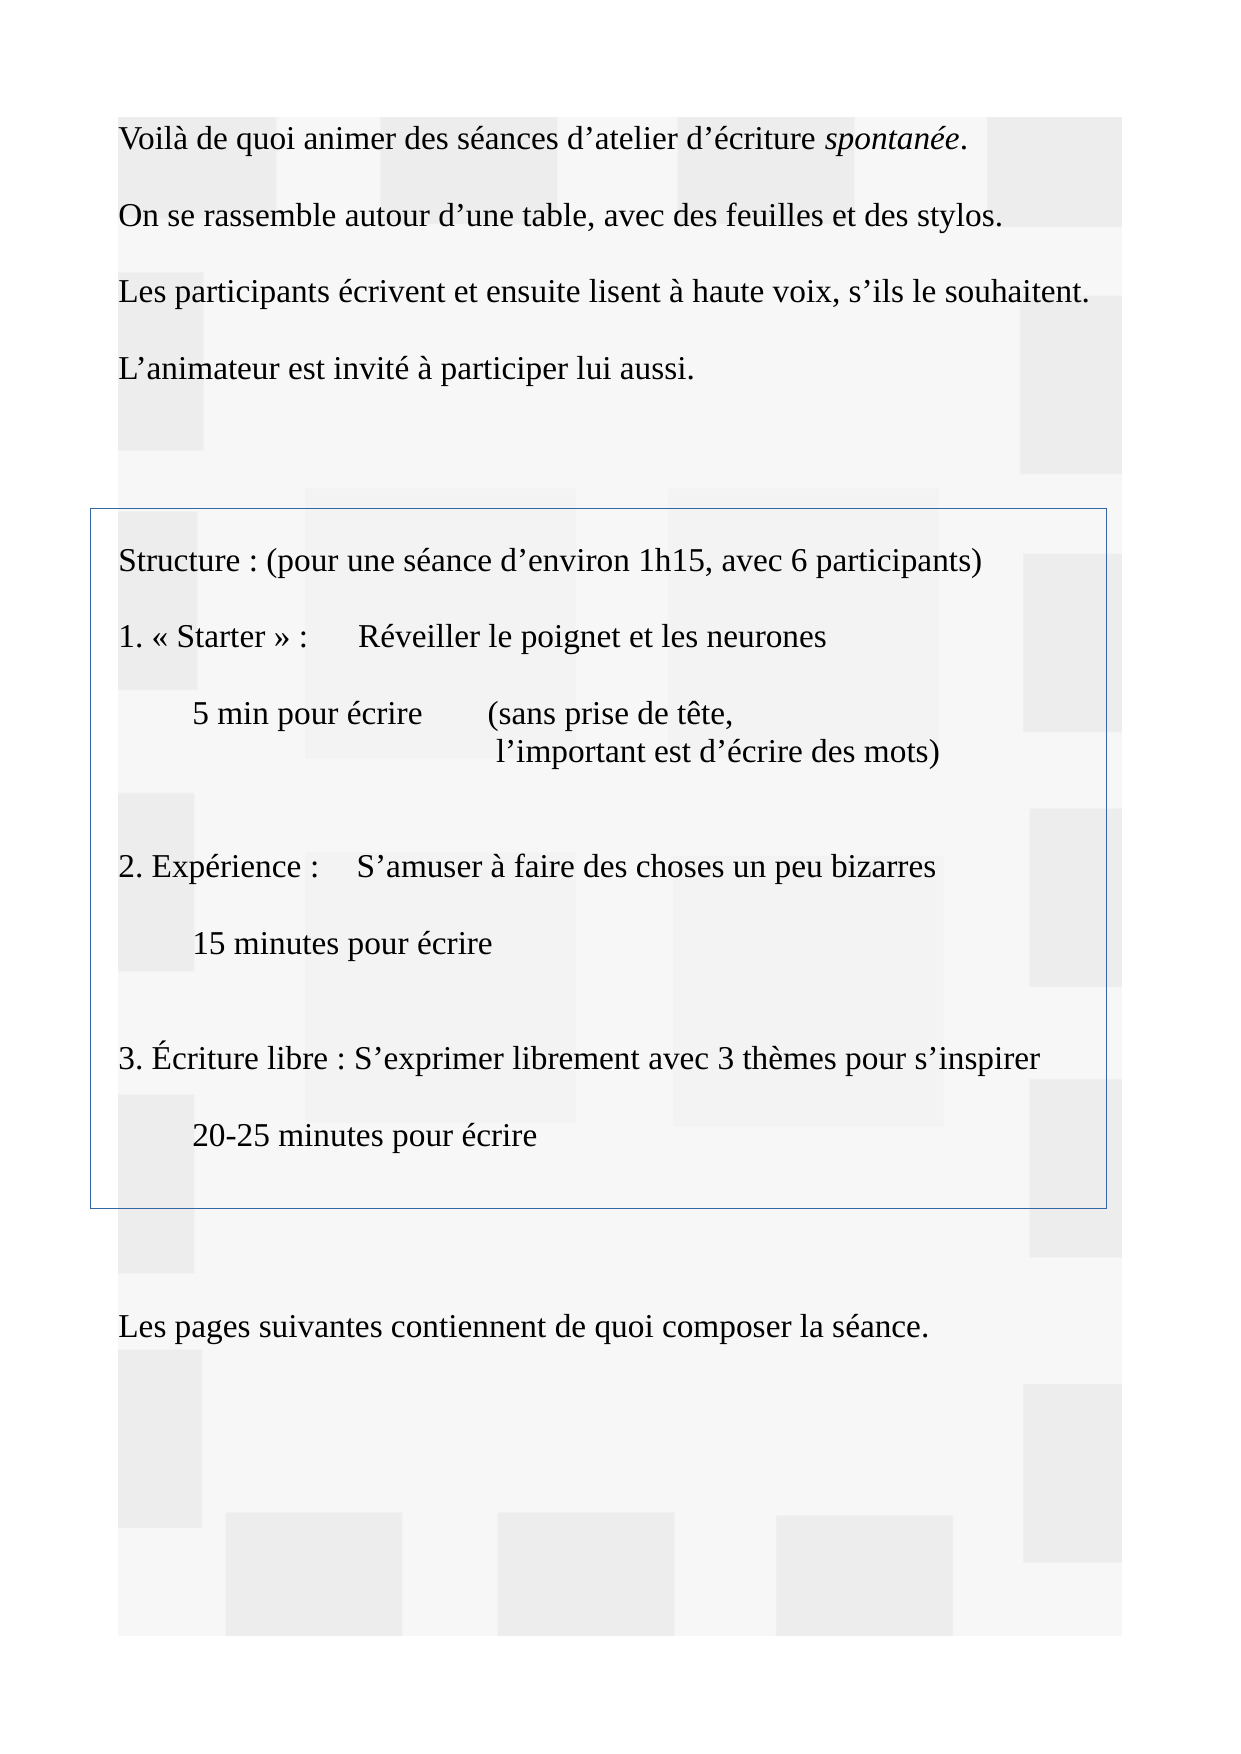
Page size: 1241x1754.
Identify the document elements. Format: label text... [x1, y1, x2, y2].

text Voilà de quoi animer des séances d’atelier d’écriture spontanée. [118, 118, 1122, 156]
text [1107, 923, 1122, 961]
text 2. Expérience : S’amuser à faire des choses un peu bizarres [118, 846, 1106, 885]
text 3. Écriture libre : S’exprimer librement avec 3 thèmes pour s’inspirer [118, 1038, 1106, 1076]
text [1107, 1115, 1122, 1153]
picture [220, 961, 1021, 1038]
text Les participants écrivent et ensuite lisent à haute voix, s’ils le souhaitent. [118, 271, 1122, 310]
text 20-25 minutes pour écrire [118, 1115, 1106, 1153]
picture [220, 1153, 1021, 1208]
picture [220, 578, 1021, 616]
picture [220, 509, 1021, 540]
text L’animateur est invité à participer lui aussi. [118, 348, 1122, 386]
picture [220, 1076, 1021, 1115]
text 15 minutes pour écrire [118, 923, 1106, 961]
picture [220, 655, 1021, 693]
text On se rassemble autour d’une table, avec des feuilles et des stylos. [118, 195, 1122, 233]
text 5 min pour écrire (sans prise de tête, l’important est d’écrire des mots) [118, 693, 1106, 770]
picture [220, 1209, 1021, 1277]
text Structure : (pour une séance d’environ 1h15, avec 6 participants) [118, 540, 1106, 578]
text 1. « Starter » : Réveiller le poignet et les neurones [118, 616, 1106, 655]
picture [220, 885, 1021, 923]
picture [220, 476, 1021, 508]
text Les pages suivantes contiennent de quoi composer la séance. [118, 1306, 1122, 1345]
picture [220, 770, 1021, 846]
